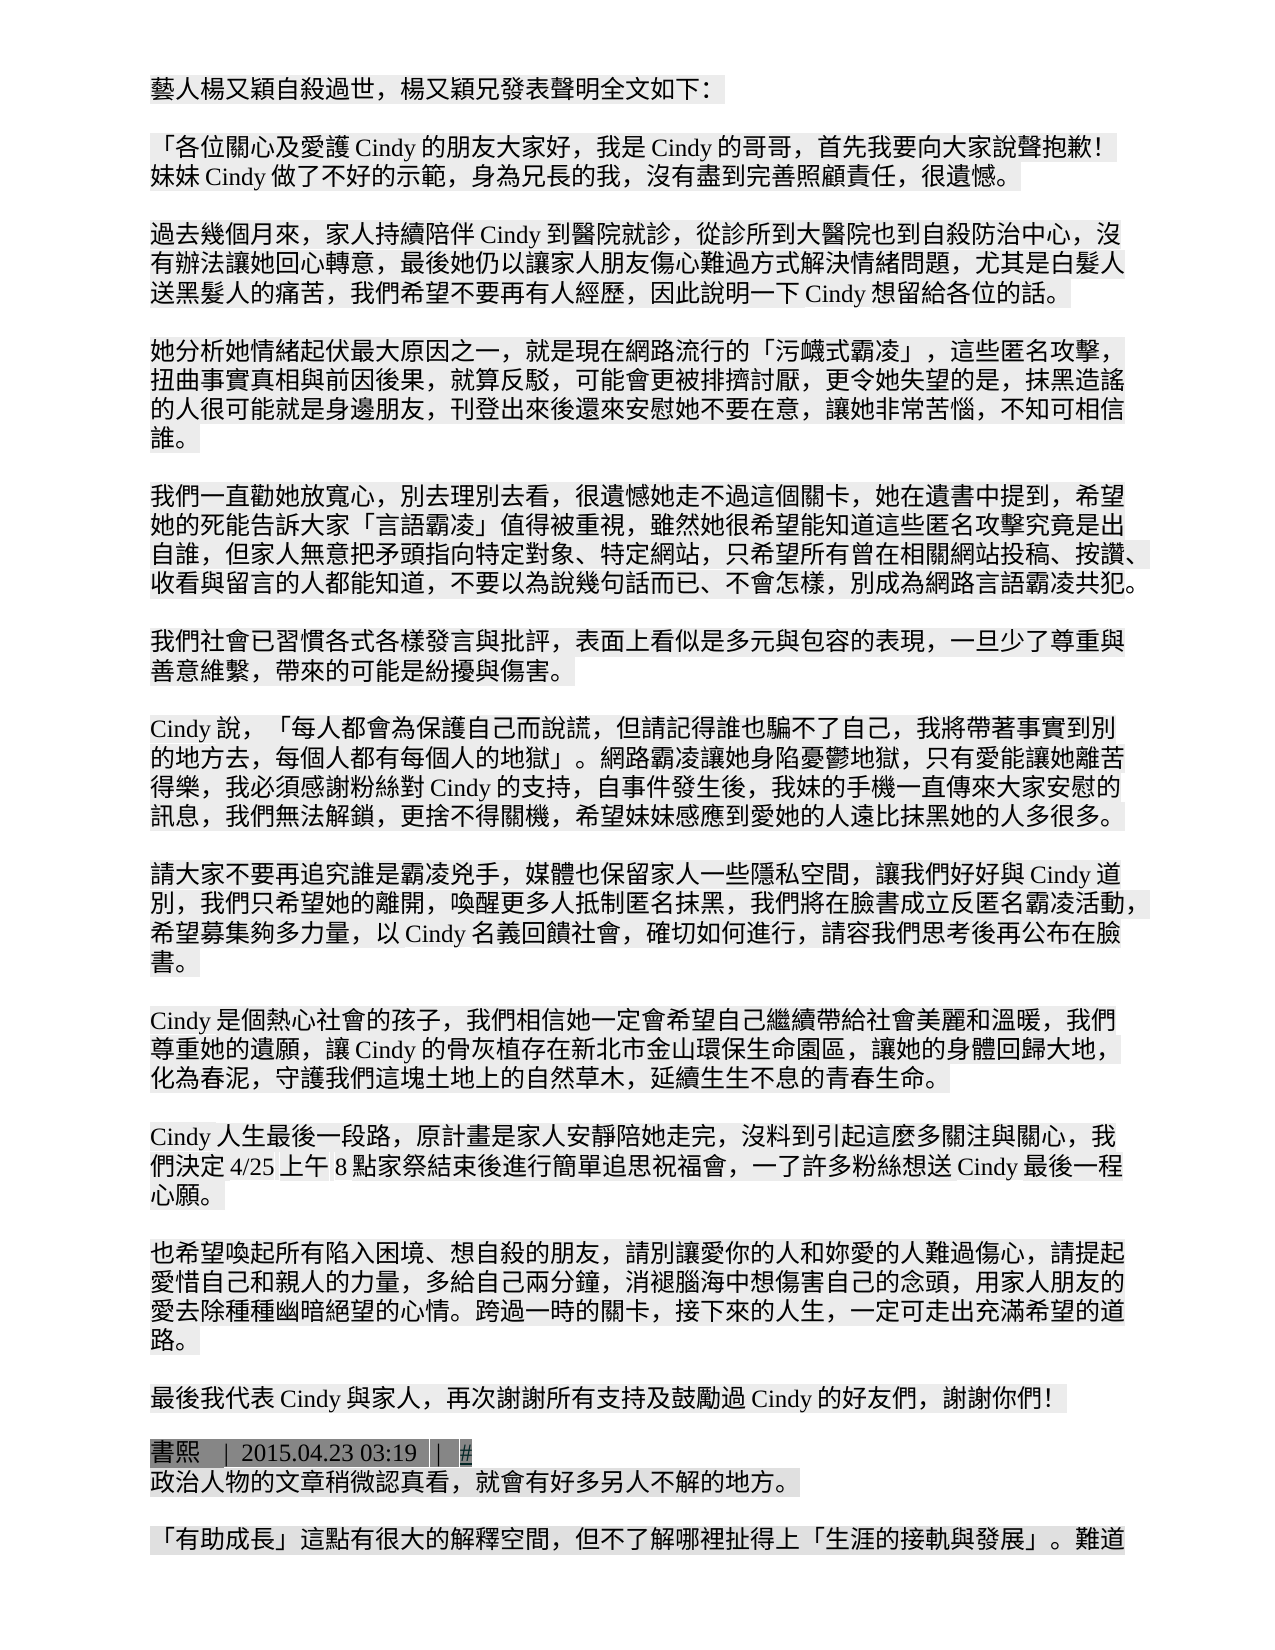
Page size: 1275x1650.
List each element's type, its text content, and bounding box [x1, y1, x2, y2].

text 書熙 | 2015.04.23 03:19 | # [150, 1438, 1125, 1468]
text 看到這則聲明，感到令人唏噓。 反思網路的言論自由，到底成就了什麼？ 尤其網路的匿名特性，讓人拋棄社會約束，也扯破道德底線。 純粹基於“你不知道我是誰”，而不去思考自己的言論傷害性和後果。 隆誌 ================================================= 楊又穎自殺 兄聲明全文 http://goo.gl/V6s5fe 藝人楊又穎自殺過世，楊又穎兄發表聲明全文如下： 「各位關心及愛護Cindy的朋友大家好，我是Cindy的哥哥，首先我要向大家說聲抱歉！妹妹Cindy做了不好的示範，身為兄長的我，沒有盡到完善照顧責任，很遺憾。 過去幾個月來，家人持續陪伴Cindy到醫院就診，從診所到大醫院也到自殺防治中心，沒有辦法讓她回心轉意，最後她仍以讓家人朋友傷心難過方式解決情緒問題，尤其是白髮人送黑髮人的痛苦，我們希望不要再有人經歷，因此說明一下Cindy想留給各位的話。 她分析她情緒起伏最大原因之一，就是現在網路流行的「污衊式霸凌」，這些匿名攻擊，扭曲事實真相與前因後果，就算反駁，可能會更被排擠討厭，更令她失望的是，抹黑造謠的人很可能就是身邊朋友，刊登出來後還來安慰她不要在意，讓她非常苦惱，不知可相信誰。 我們一直勸她放寬心，別去理別去看，很遺憾她走不過這個關卡，她在遺書中提到，希望她的死能告訴大家「言語霸凌」值得被重視，雖然她很希望能知道這些匿名攻擊究竟是出自誰，但家人無意把矛頭指向特定對象、特定網站，只希望所有曾在相關網站投稿、按讚、收看與留言的人都能知道，不要以為說幾句話而已、不會怎樣，別成為網路言語霸凌共犯。 我們社會已習慣各式各樣發言與批評，表面上看似是多元與包容的表現，一旦少了尊重與善意維繫，帶來的可能是紛擾與傷害。 Cindy說，「每人都會為保護自己而說謊，但請記得誰也騙不了自己，我將帶著事實到別的地方去，每個人都有每個人的地獄」。網路霸凌讓她身陷憂鬱地獄，只有愛能讓她離苦得樂，我必須感謝粉絲對Cindy的支持，自事件發生後，我妹的手機一直傳來大家安慰的訊息，我們無法解鎖，更捨不得關機，希望妹妹感應到愛她的人遠比抹黑她的人多很多。 請大家不要再追究誰是霸凌兇手，媒體也保留家人一些隱私空間，讓我們好好與Cindy道別，我們只希望她的離開，喚醒更多人抵制匿名抹黑，我們將在臉書成立反匿名霸凌活動，希望募集夠多力量，以Cindy名義回饋社會，確切如何進行，請容我們思考後再公布在臉書。 Cindy是個熱心社會的孩子，我們相信她一定會希望自己繼續帶給社會美麗和溫暖，我們尊重她的遺願，讓Cindy的骨灰植存在新北市金山環保生命園區，讓她的身體回歸大地，化為春泥，守護我們這塊土地上的自然草木，延續生生不息的青春生命。 Cindy人生最後一段路，原計畫是家人安靜陪她走完，沒料到引起這麼多關注與關心，我們決定4/25上午8點家祭結束後進行簡單追思祝福會，一了許多粉絲想送Cindy最後一程心願。 也希望喚起所有陷入困境、想自殺的朋友，請別讓愛你的人和妳愛的人難過傷心，請提起愛惜自己和親人的力量，多給自己兩分鐘，消褪腦海中想傷害自己的念頭，用家人朋友的愛去除種種幽暗絕望的心情。跨過一時的關卡，接下來的人生，一定可走出充滿希望的道路。 最後我代表Cindy與家人，再次謝謝所有支持及鼓勵過Cindy的好友們，謝謝你們！ [150, 75, 1125, 1413]
text 政治人物的文章稍微認真看，就會有好多另人不解的地方。 「有助成長」這點有很大的解釋空間，但不了解哪裡扯得上「生涯的接軌與發展」。難道 [150, 1468, 1125, 1555]
